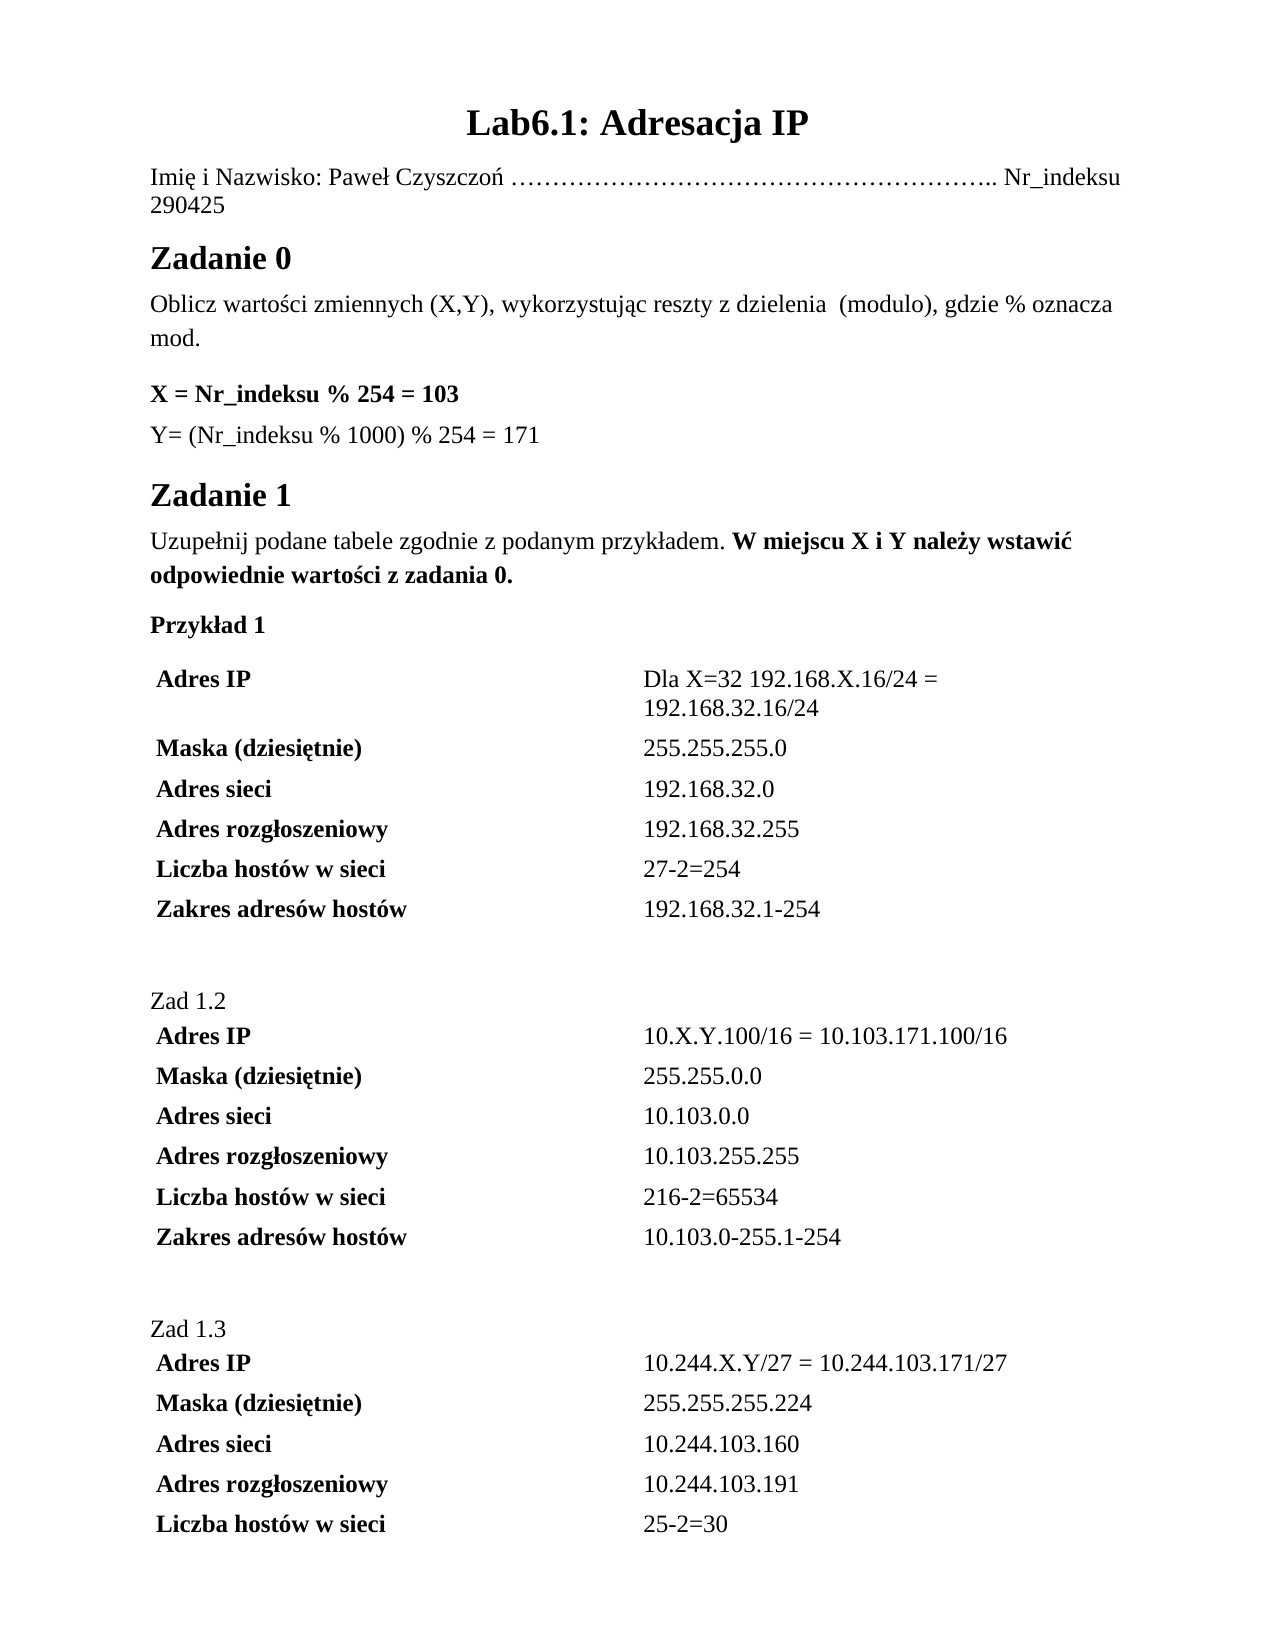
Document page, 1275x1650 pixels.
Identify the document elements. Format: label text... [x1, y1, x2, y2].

text Zad 1.2 [150, 986, 1125, 1015]
table_cell Maska (dziesiętnie) [150, 1383, 637, 1423]
table_cell 255.255.0.0 [638, 1055, 1125, 1095]
text Zad 1.3 [150, 1314, 1125, 1342]
table_cell Adres rozgłoszeniowy [150, 808, 637, 848]
table_cell 10.103.0-255.1-254 [638, 1216, 1125, 1256]
table_cell Zakres adresów hostów [150, 889, 637, 929]
table_header Adres IP [150, 1015, 637, 1055]
table_cell 192.168.32.0 [638, 768, 1125, 808]
table_cell Liczba hostów w sieci [150, 848, 637, 888]
table_cell Maska (dziesiętnie) [150, 728, 637, 768]
table_cell 255.255.255.224 [638, 1383, 1125, 1423]
table_header Dla X=32 192.168.X.16/24 = 192.168.32.16/24 [638, 659, 1125, 728]
table_cell 10.103.0.0 [638, 1095, 1125, 1136]
table_cell 10.244.103.160 [638, 1423, 1125, 1463]
table_cell Liczba hostów w sieci [150, 1503, 637, 1543]
text Imię i Nazwisko: Paweł Czyszczoń ………………………………………………….. Nr_indeksu 290425 [150, 162, 1125, 219]
text Przykład 1 [150, 610, 1125, 638]
text Oblicz wartości zmiennych (X,Y), wykorzystując reszty z dzielenia (modulo), gdzie % oznacza mod. [150, 289, 1125, 352]
text Lab6.1: Adresacja IP [150, 100, 1125, 143]
table_cell 10.103.255.255 [638, 1136, 1125, 1176]
table_cell 192.168.32.255 [638, 808, 1125, 848]
table_cell Adres sieci [150, 1423, 637, 1463]
table_header 10.244.X.Y/27 = 10.244.103.171/27 [638, 1343, 1125, 1383]
table_header Adres IP [150, 659, 637, 728]
table_cell Zakres adresów hostów [150, 1216, 637, 1256]
table_cell 25-2=30 [638, 1503, 1125, 1543]
text Zadanie 1 [150, 475, 1125, 514]
table_header Adres IP [150, 1343, 637, 1383]
table_cell Adres sieci [150, 768, 637, 808]
table_cell 216-2=65534 [638, 1176, 1125, 1216]
text Y= (Nr_indeksu % 1000) % 254 = 171 [150, 420, 1125, 449]
table_cell Adres rozgłoszeniowy [150, 1136, 637, 1176]
table_cell 27-2=254 [638, 848, 1125, 888]
text X = Nr_indeksu % 254 = 103 [150, 379, 1125, 407]
table_cell Maska (dziesiętnie) [150, 1055, 637, 1095]
table_header 10.X.Y.100/16 = 10.103.171.100/16 [638, 1015, 1125, 1055]
table_cell Adres rozgłoszeniowy [150, 1463, 637, 1503]
table_cell Adres sieci [150, 1095, 637, 1136]
text Uzupełnij podane tabele zgodnie z podanym przykładem. W miejscu X i Y należy wstawić odpowiednie wartości z zadania 0. [150, 526, 1125, 589]
text Zadanie 0 [150, 238, 1125, 276]
table_cell 10.244.103.191 [638, 1463, 1125, 1503]
table_cell 192.168.32.1-254 [638, 889, 1125, 929]
table_cell Liczba hostów w sieci [150, 1176, 637, 1216]
table_cell 255.255.255.0 [638, 728, 1125, 768]
